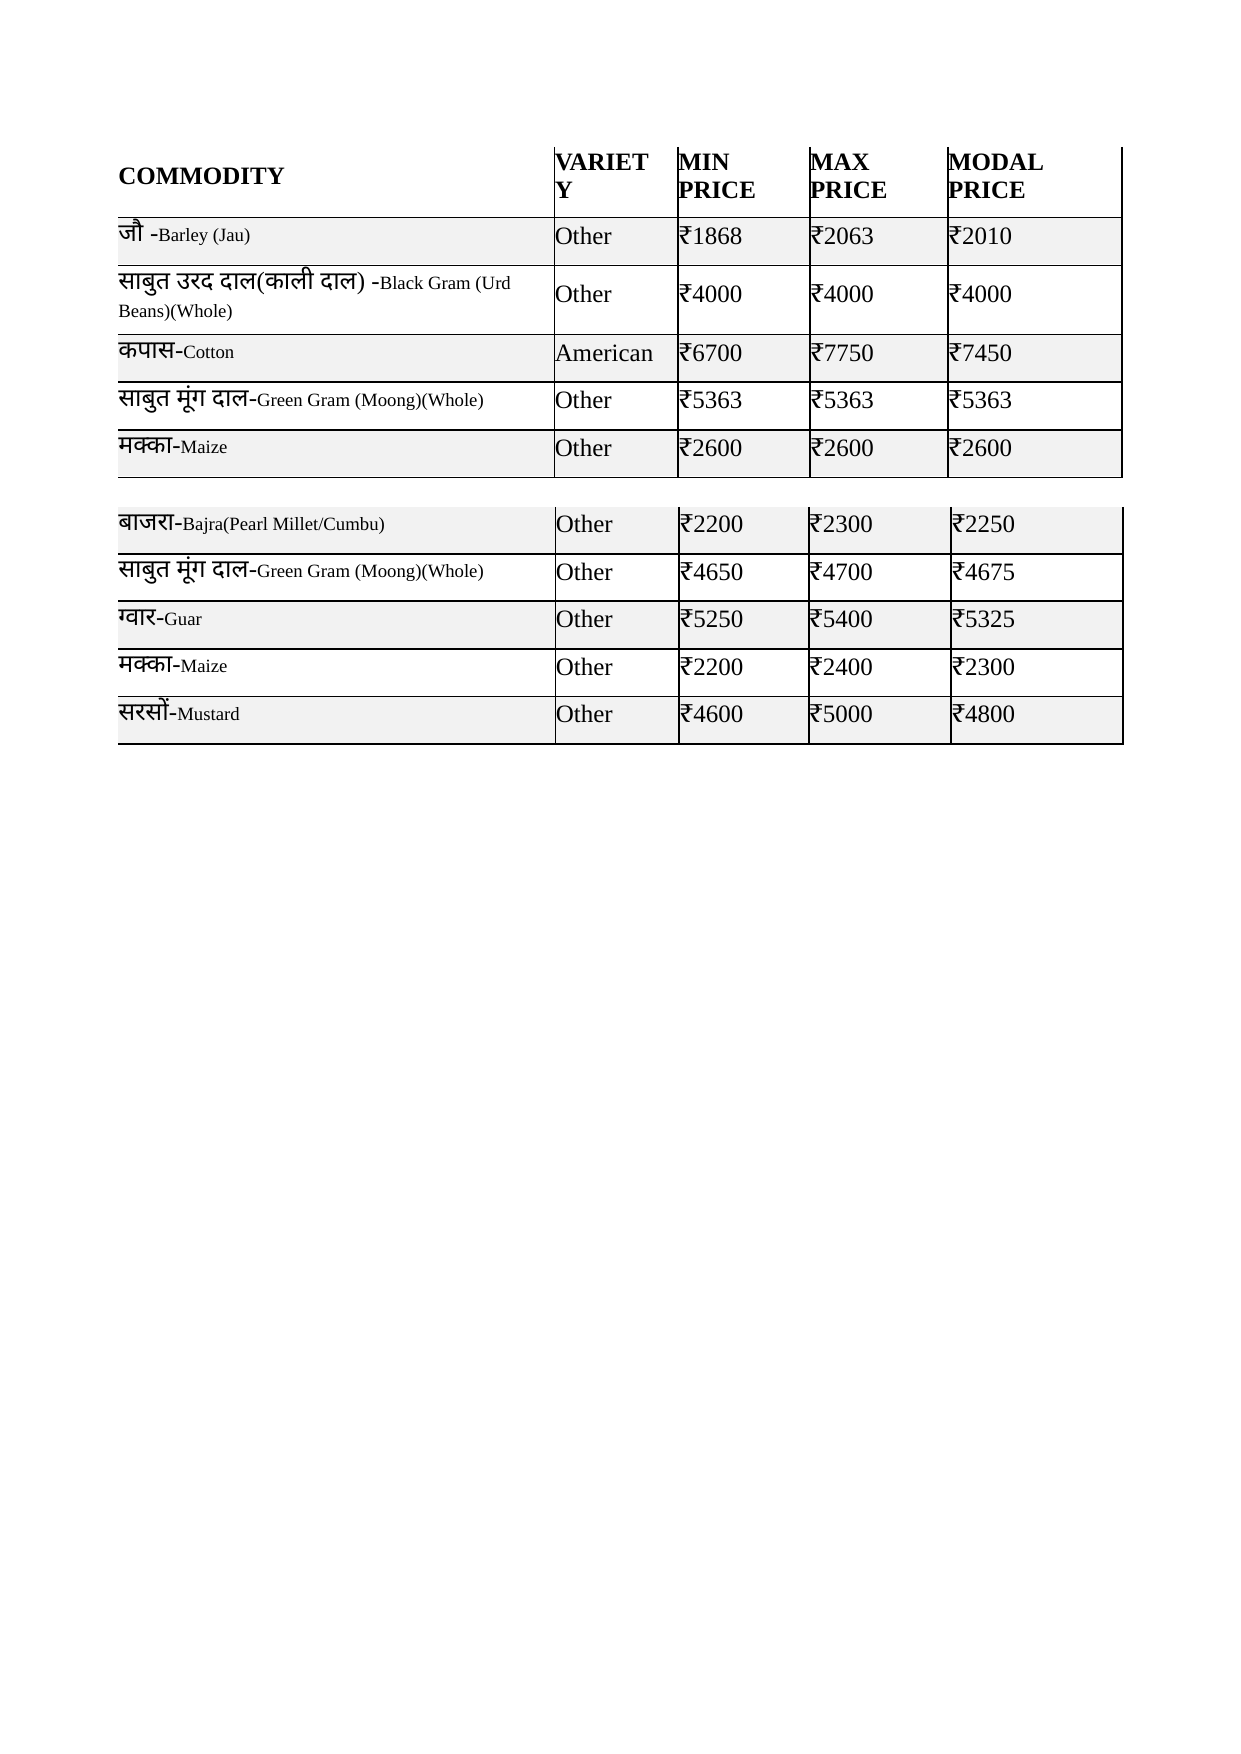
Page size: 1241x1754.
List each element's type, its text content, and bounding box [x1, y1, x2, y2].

table_cell Other [556, 602, 678, 648]
table_cell ₹5363 [679, 383, 809, 429]
table_cell ₹2600 [811, 431, 947, 476]
table_cell Other [556, 555, 678, 600]
table_cell ₹4000 [811, 266, 947, 334]
table_cell Other [555, 218, 677, 264]
table_cell American [555, 335, 677, 381]
table_cell ₹2400 [810, 650, 950, 696]
table_cell ₹6700 [679, 335, 809, 381]
table_header ₹2200 [680, 507, 808, 553]
table_cell ₹4650 [680, 555, 808, 600]
table_cell Other [556, 697, 678, 743]
table_cell ₹5250 [680, 602, 808, 648]
table_header ₹2250 [952, 507, 1122, 553]
table_header बाजरा-Bajra(Pearl Millet/Cumbu) [118, 507, 555, 553]
table_header MIN PRICE [679, 147, 809, 217]
table_cell मक्का-Maize [118, 650, 555, 696]
table_cell ₹2063 [811, 218, 947, 264]
table_header COMMODITY [118, 147, 554, 217]
table_cell सरसों-Mustard [118, 697, 555, 743]
table_header VARIETY [555, 147, 677, 217]
table_cell ₹4000 [949, 266, 1121, 334]
table_cell Other [556, 650, 678, 696]
table_header Other [556, 507, 678, 553]
table_cell ₹5000 [810, 697, 950, 743]
table_cell ₹4600 [680, 697, 808, 743]
table_cell ₹2600 [949, 431, 1121, 476]
table_cell कपास-Cotton [118, 335, 554, 381]
table_cell ₹4000 [679, 266, 809, 334]
table_cell ₹2300 [952, 650, 1122, 696]
table_cell ₹5363 [811, 383, 947, 429]
table_cell साबुत मूंग दाल-Green Gram (Moong)(Whole) [118, 383, 554, 429]
table_cell ₹7450 [949, 335, 1121, 381]
table_cell ग्वार-Guar [118, 602, 555, 648]
table_cell ₹2200 [680, 650, 808, 696]
table_cell Other [555, 383, 677, 429]
table_cell ₹7750 [811, 335, 947, 381]
table_cell साबुत मूंग दाल-Green Gram (Moong)(Whole) [118, 555, 555, 600]
table_cell ₹5363 [949, 383, 1121, 429]
table_cell मक्का-Maize [118, 431, 554, 476]
table_cell ₹4700 [810, 555, 950, 600]
table_cell ₹5325 [952, 602, 1122, 648]
table_cell साबुत उरद दाल(काली दाल) -Black Gram (Urd Beans)(Whole) [118, 266, 554, 334]
table_cell ₹2010 [949, 218, 1121, 264]
table_header MAX PRICE [811, 147, 947, 217]
table_cell ₹2600 [679, 431, 809, 476]
table_cell ₹4675 [952, 555, 1122, 600]
table_cell Other [555, 431, 677, 476]
table_cell Other [555, 266, 677, 334]
table_cell ₹4800 [952, 697, 1122, 743]
table_cell ₹1868 [679, 218, 809, 264]
table_cell जौ -Barley (Jau) [118, 218, 554, 264]
table_header MODAL PRICE [949, 147, 1121, 217]
table_header ₹2300 [810, 507, 950, 553]
table_cell ₹5400 [810, 602, 950, 648]
